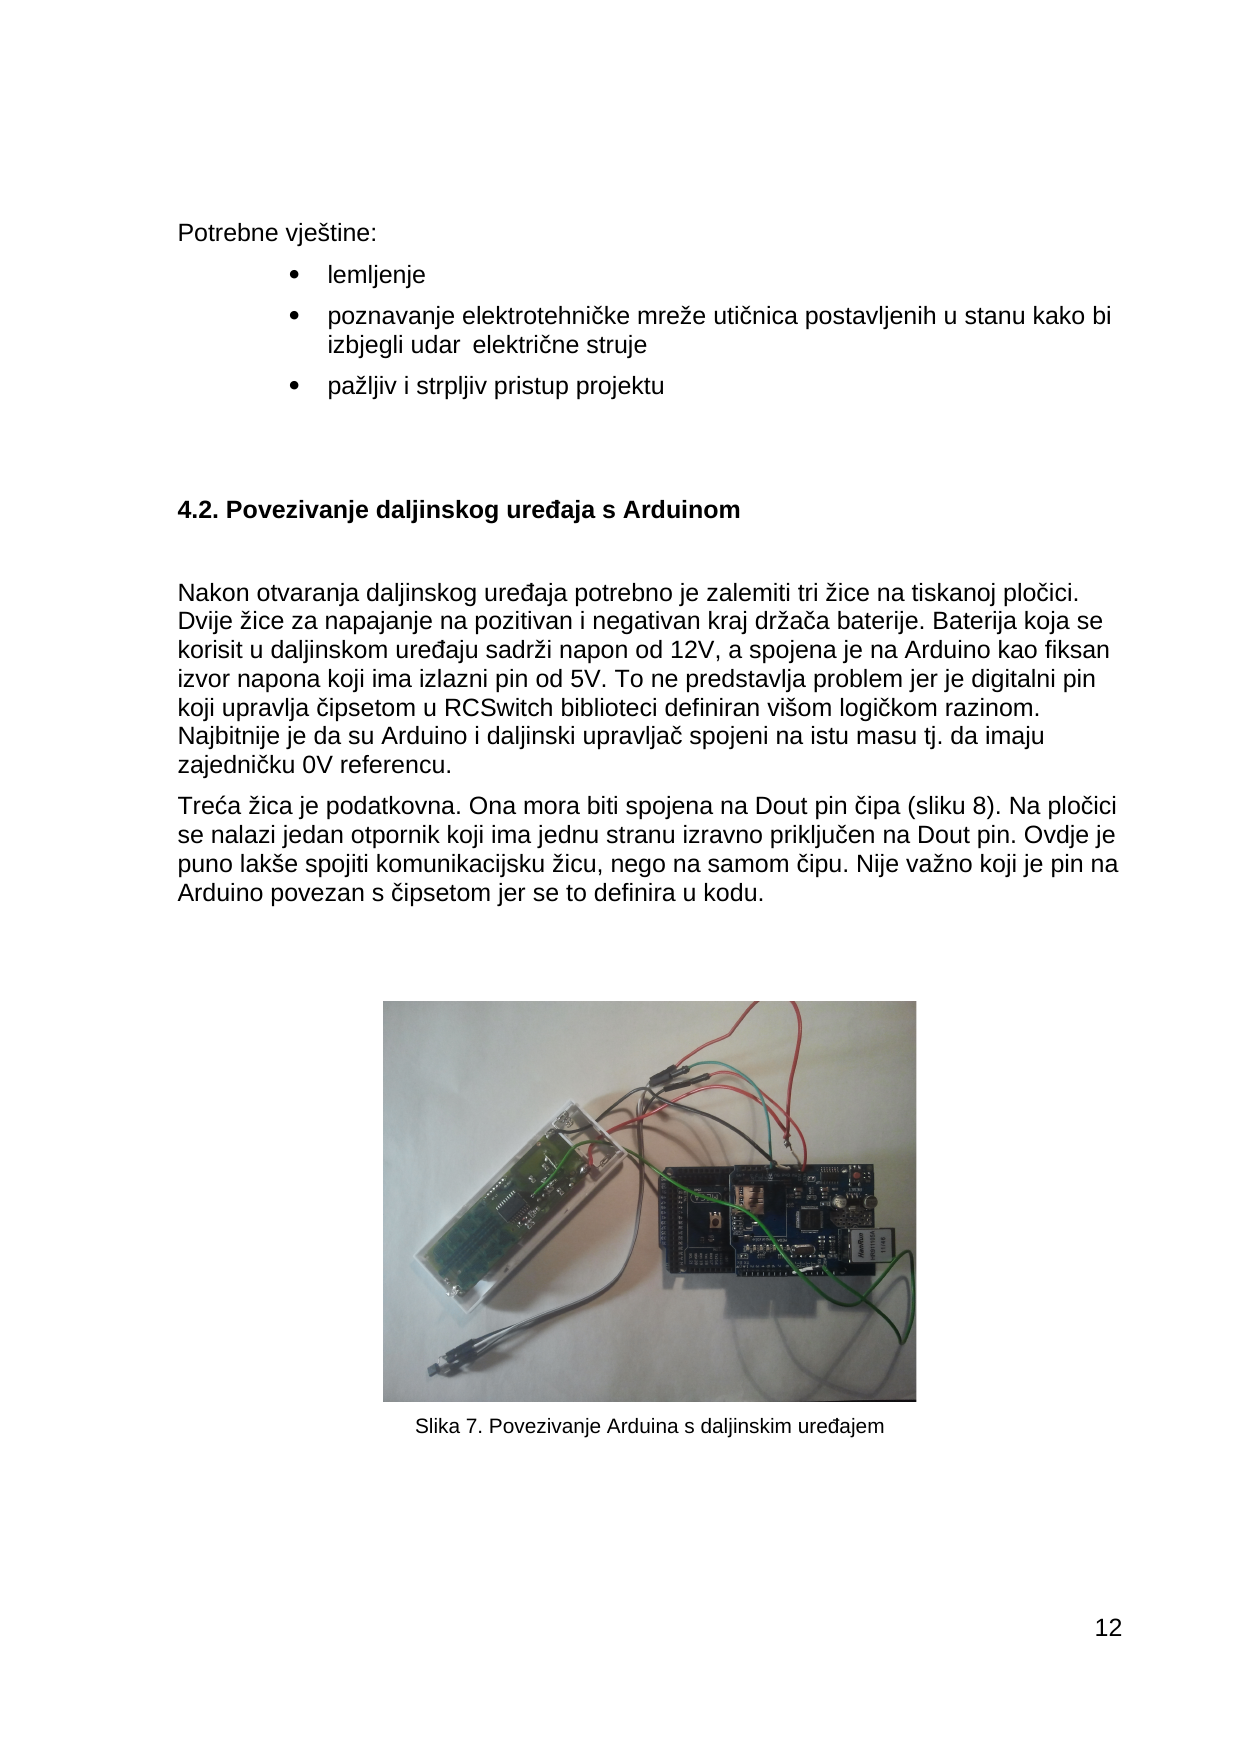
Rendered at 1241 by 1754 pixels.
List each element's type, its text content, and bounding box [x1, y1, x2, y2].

list poznavanje elektrotehničke mreže utičnica postavljenih u stanu kako bi izbjegli udar električne struje [290, 301, 1122, 359]
text Potrebne vještine: [177, 218, 1122, 247]
picture [383, 1001, 917, 1402]
text Nakon otvaranja daljinskog uređaja potrebno je zalemiti tri žice na tiskanoj pločici. Dvije žice za napajanje na pozitivan i negativan kraj držača baterije. Baterija koja se korisit u daljinskom uređaju sadrži napon od 12V, a spojena je na Arduino kao fiksan izvor napona koji ima izlazni pin od 5V. To ne predstavlja problem jer je digitalni pin koji upravlja čipsetom u RCSwitch biblioteci definiran višom logičkom razinom. Najbitnije je da su Arduino i daljinski upravljač spojeni na istu masu tj. da imaju zajedničku 0V referencu. [177, 577, 1122, 779]
list lemljenje [290, 260, 1122, 288]
text 4.2. Povezivanje daljinskog uređaja s Arduinom [177, 495, 1122, 524]
list pažljiv i strpljiv pristup projektu [290, 371, 1122, 400]
text Treća žica je podatkovna. Ona mora biti spojena na Dout pin čipa (sliku 8). Na pločici se nalazi jedan otpornik koji ima jednu stranu izravno priključen na Dout pin. Ovdje je puno lakše spojiti komunikacijsku žicu, nego na samom čipu. Nije važno koji je pin na Arduino povezan s čipsetom jer se to definira u kodu. [177, 791, 1122, 906]
text Slika 7. Povezivanje Arduina s daljinskim uređajem [177, 1414, 1122, 1438]
